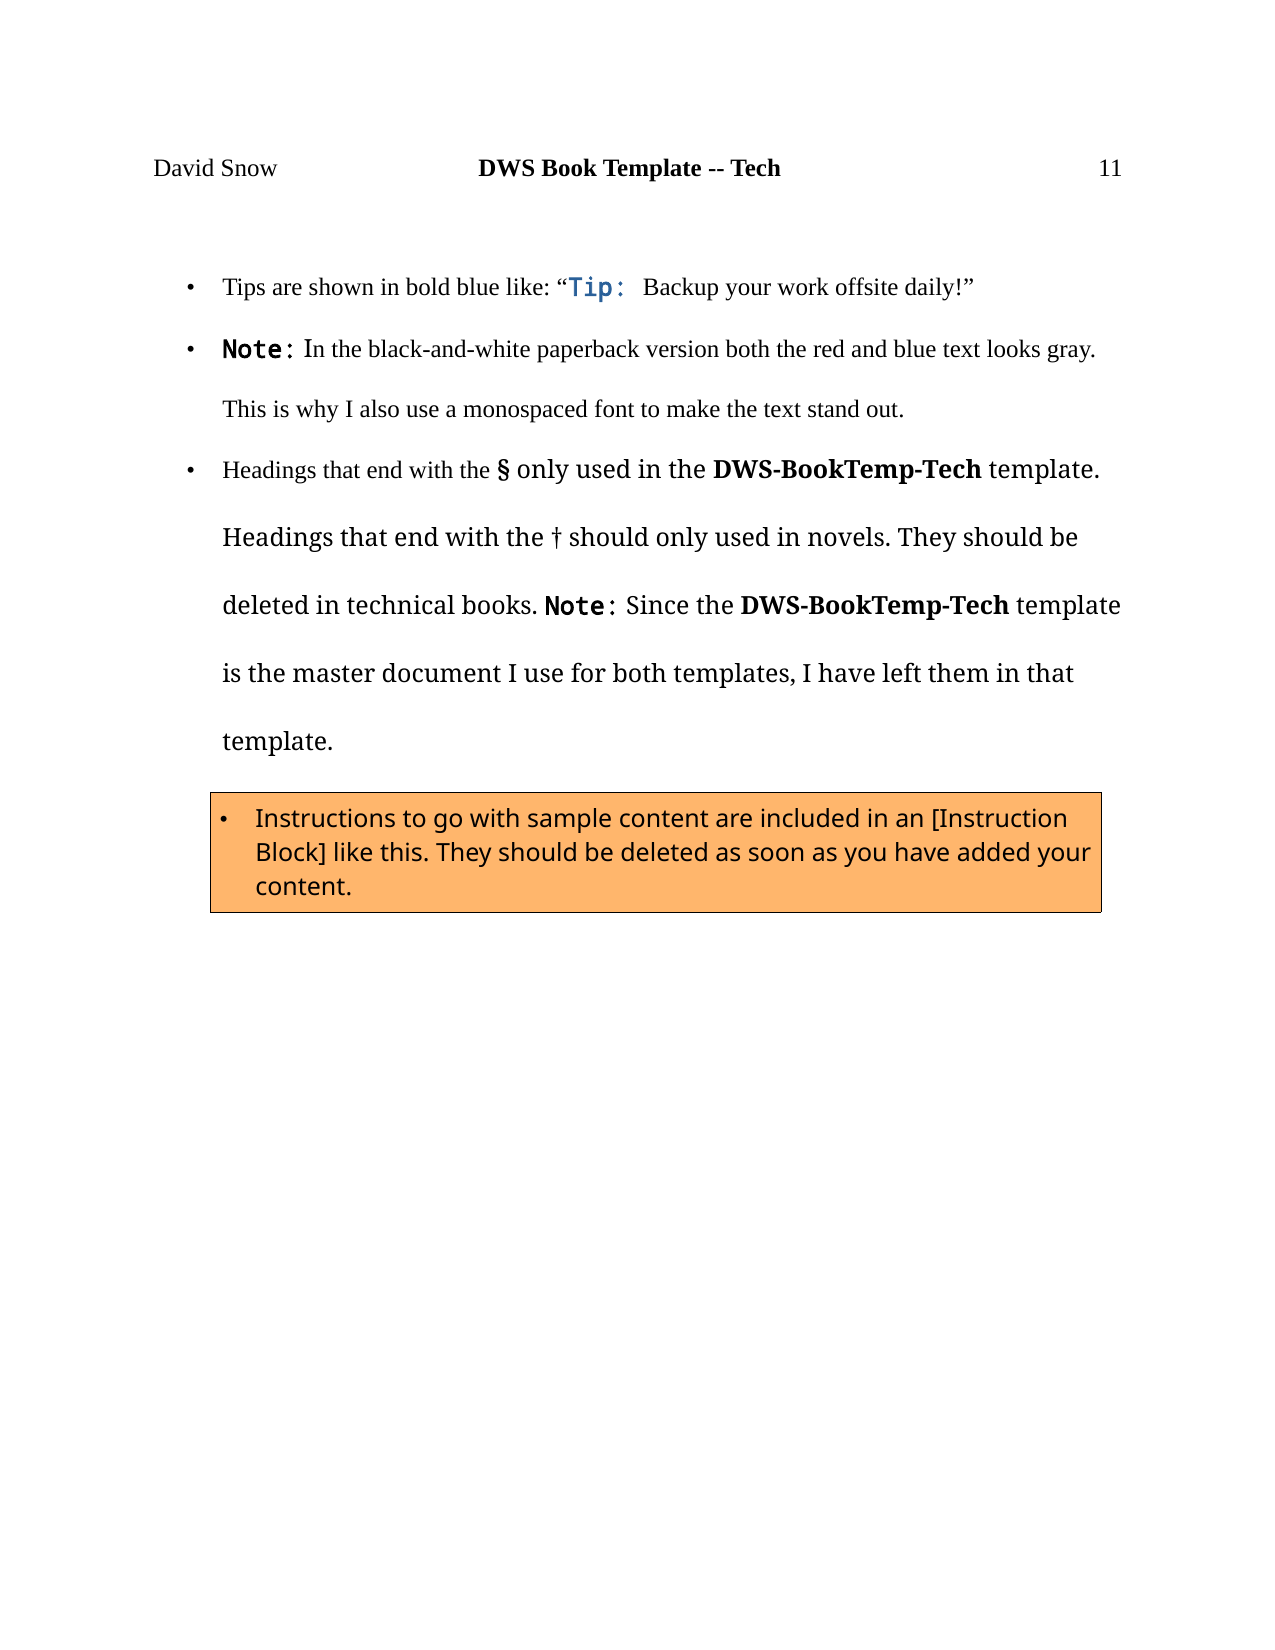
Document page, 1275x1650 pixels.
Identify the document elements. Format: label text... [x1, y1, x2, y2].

list Instructions to go with sample content are included in an [Instruction Block] like this. They should be deleted as soon as you have added your content. [211, 793, 1101, 912]
list Tips are shown in bold blue like: “Tip: Backup your work offsite daily!” [186, 272, 1125, 302]
list Note: In the black-and-white paperback version both the red and blue text looks gray. This is why I also use a monospaced font to make the text stand out. [186, 331, 1125, 422]
list Headings that end with the § only used in the DWS-BookTemp-Tech template. Headings that end with the † should only used in novels. They should be deleted in technical books. Note: Since the DWS-BookTemp-Tech template is the master document I use for both templates, I have left them in that template. [186, 451, 1125, 758]
